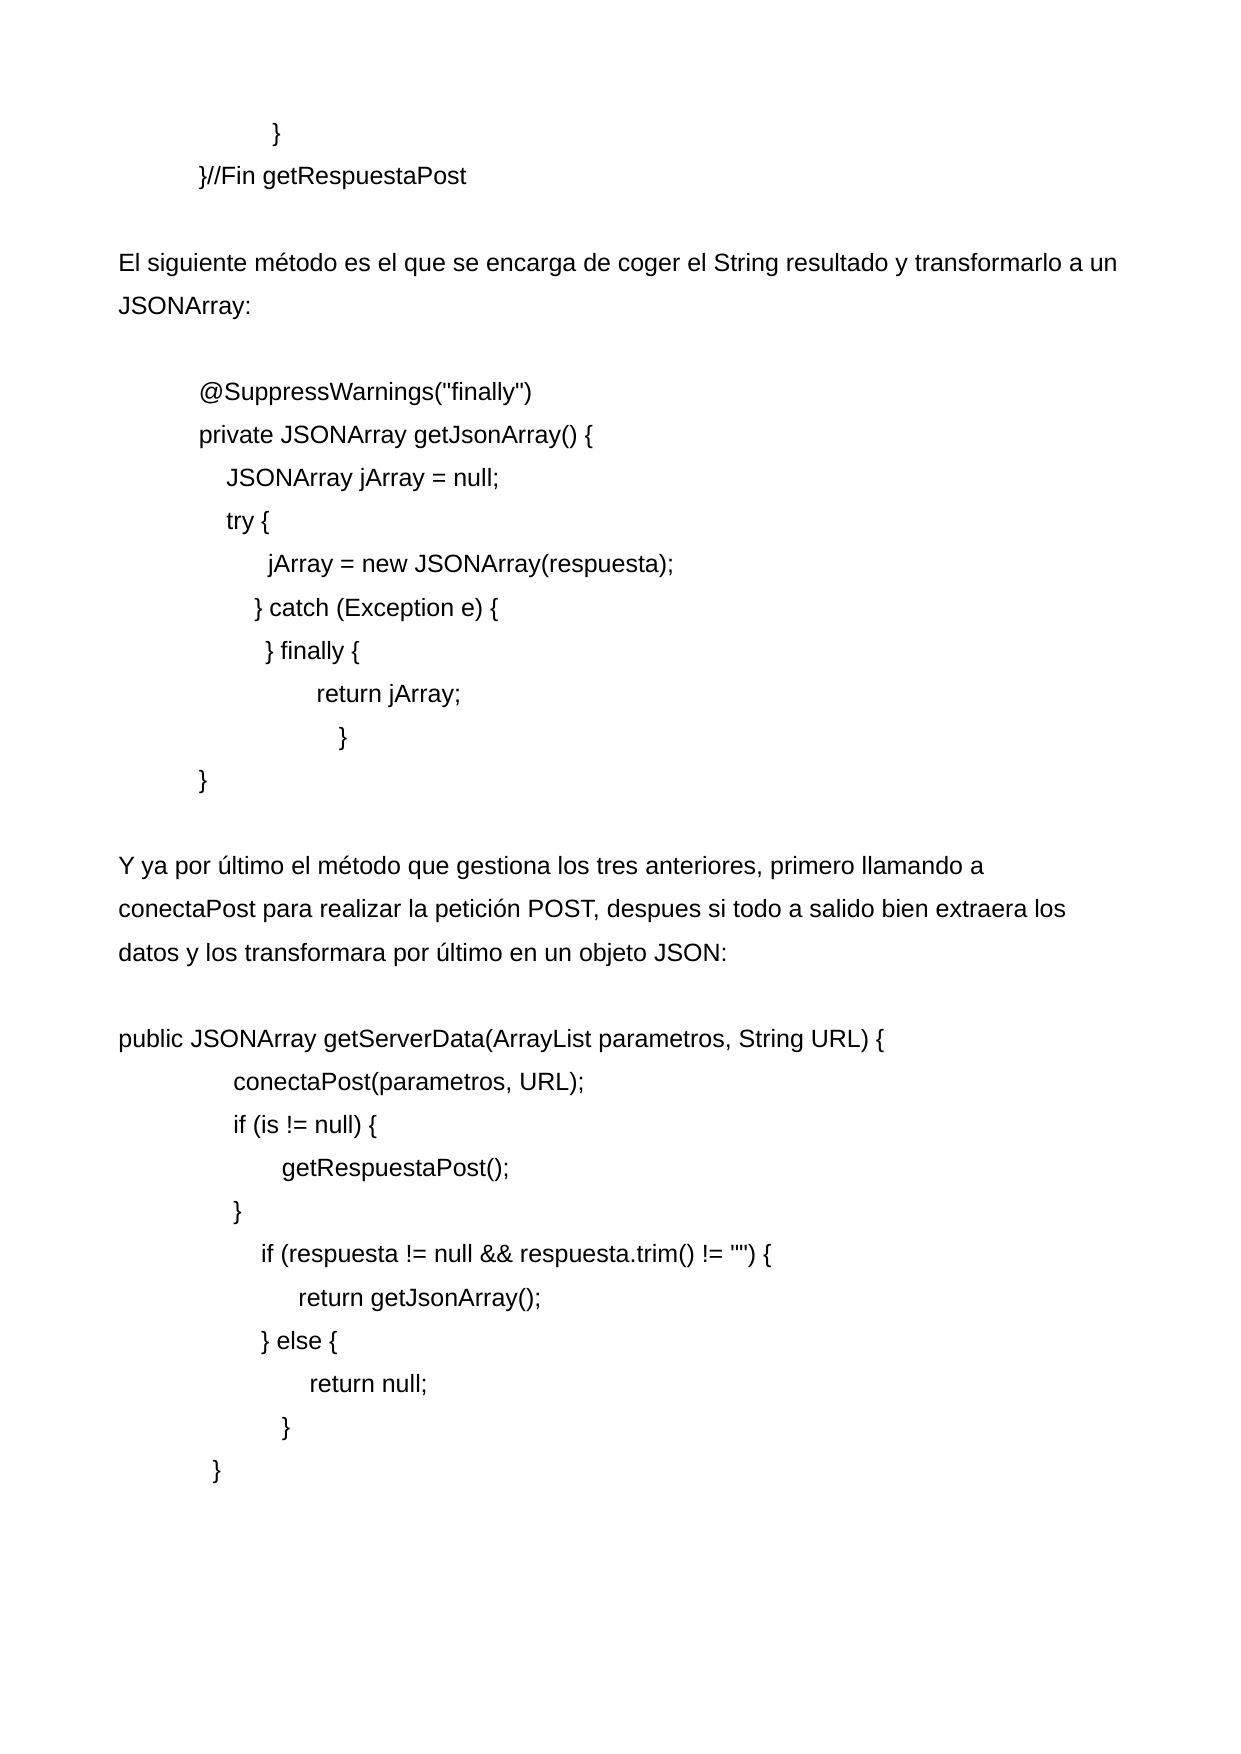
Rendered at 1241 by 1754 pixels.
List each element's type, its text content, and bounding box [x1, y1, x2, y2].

text El siguiente método es el que se encarga de coger el String resultado y transformarlo a un JSONArray: [118, 247, 1122, 319]
text Y ya por último el método que gestiona los tres anteriores, primero llamando a conectaPost para realizar la petición POST, despues si todo a salido bien extraera los datos y los transformara por último en un objeto JSON: [118, 851, 1122, 966]
text } }//Fin getRespuestaPost [118, 118, 1122, 190]
text public JSONArray getServerData(ArrayList parametros, String URL) { conectaPost(parametros, URL); if (is != null) { getRespuestaPost(); } if (respuesta != null && respuesta.trim() != "") { return getJsonArray(); } else { return null; } } [118, 1024, 1122, 1484]
text @SuppressWarnings("finally") private JSONArray getJsonArray() { JSONArray jArray = null; try { jArray = new JSONArray(respuesta); } catch (Exception e) { } finally { return jArray; } } [118, 334, 1122, 794]
